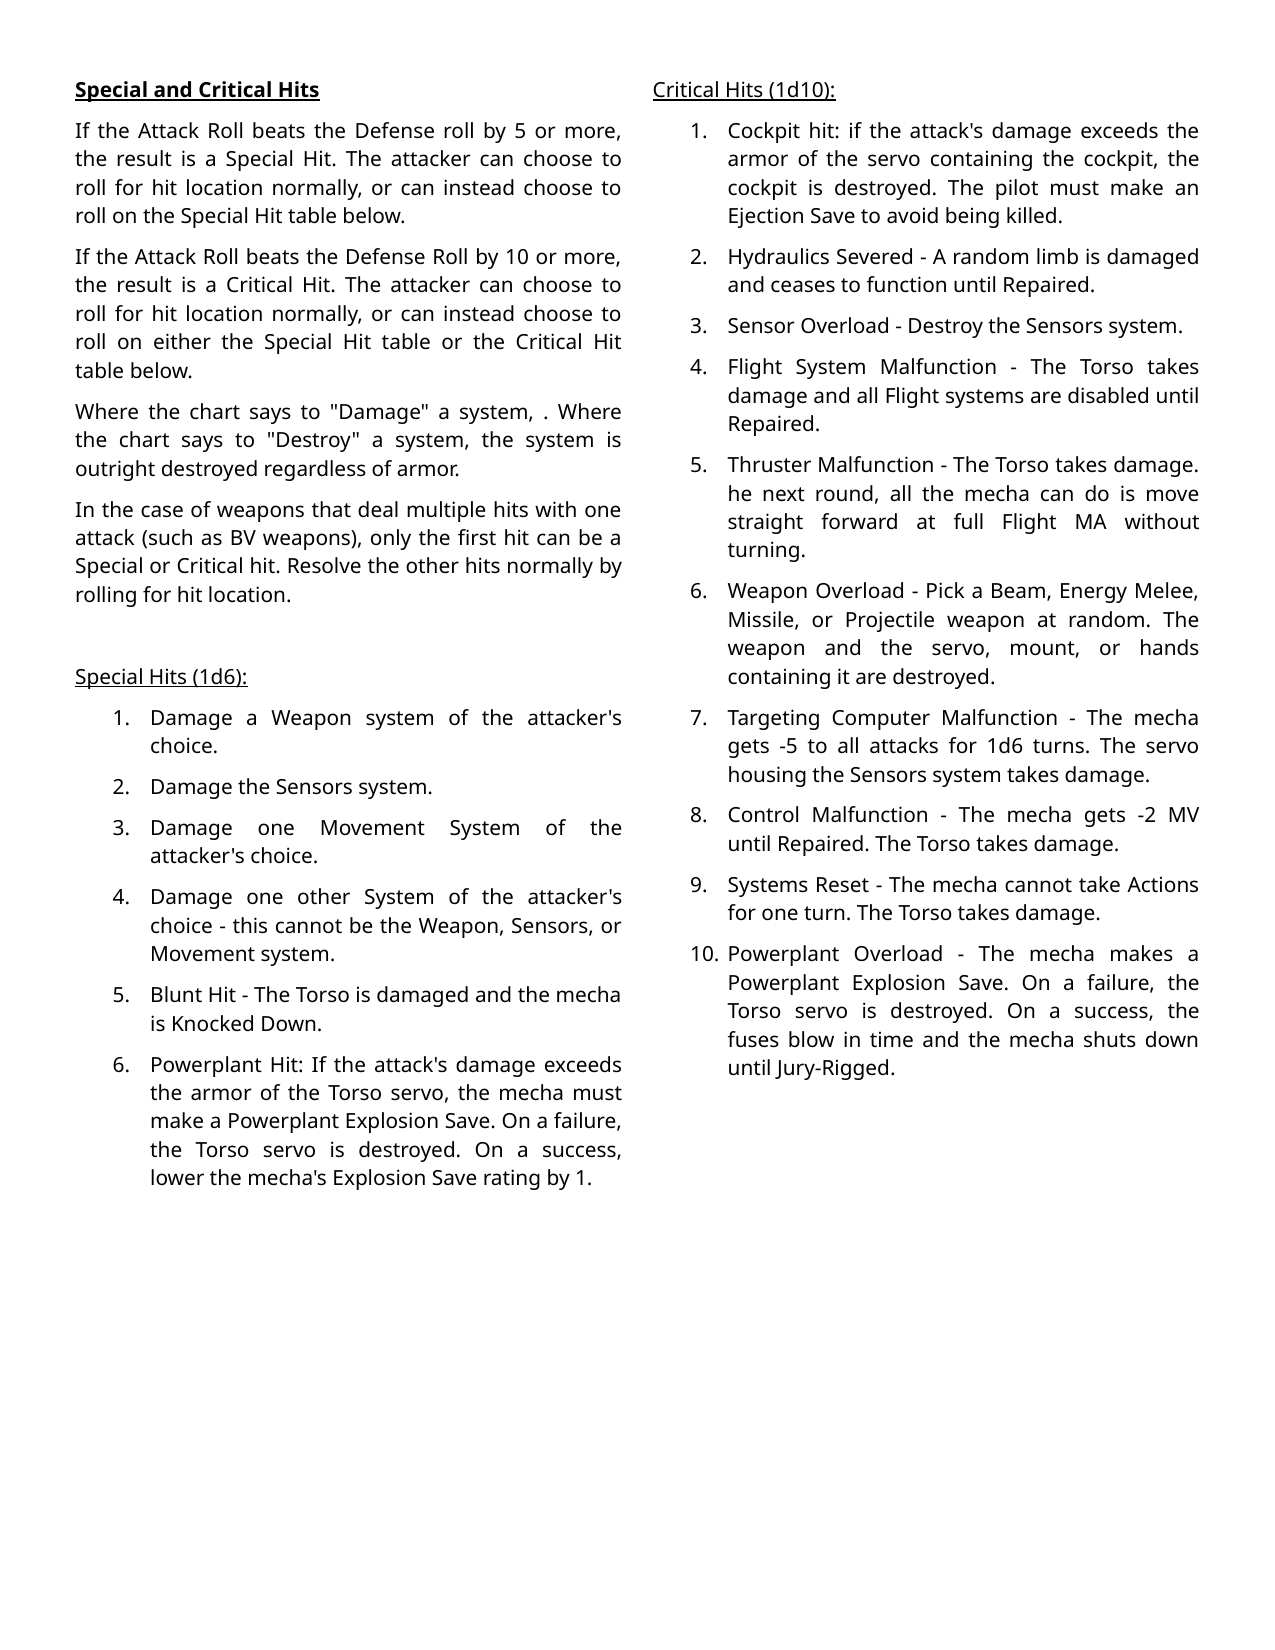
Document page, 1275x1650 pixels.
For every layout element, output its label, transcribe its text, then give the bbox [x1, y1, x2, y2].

list Powerplant Hit: If the attack's damage exceeds the armor of the Torso servo, the mecha must make a Powerplant Explosion Save. On a failure, the Torso servo is destroyed. On a success, lower the mecha's Explosion Save rating by 1. [112, 1050, 622, 1192]
list Powerplant Overload - The mecha makes a Powerplant Explosion Save. On a failure, the Torso servo is destroyed. On a success, the fuses blow in time and the mecha shuts down until Jury-Rigged. [690, 939, 1200, 1082]
text If the Attack Roll beats the Defense roll by 5 or more, the result is a Special Hit. The attacker can choose to roll for hit location normally, or can instead choose to roll on the Special Hit table below. [75, 116, 622, 230]
list Control Malfunction - The mecha gets -2 MV until Repaired. The Torso takes damage. [690, 801, 1200, 857]
list Sensor Overload - Destroy the Sensors system. [690, 312, 1200, 340]
text In the case of weapons that deal multiple hits with one attack (such as BV weapons), only the first hit can be a Special or Critical hit. Resolve the other hits normally by rolling for hit location. [75, 495, 622, 608]
list Systems Reset - The mecha cannot take Actions for one turn. The Torso takes damage. [690, 870, 1200, 927]
text Special Hits (1d6): [75, 662, 622, 690]
list Flight System Malfunction - The Torso takes damage and all Flight systems are disabled until Repaired. [690, 352, 1200, 438]
text Critical Hits (1d10): [652, 75, 1200, 103]
list Thruster Malfunction - The Torso takes damage. he next round, all the mecha can do is move straight forward at full Flight MA without turning. [690, 450, 1200, 564]
list Weapon Overload - Pick a Beam, Energy Melee, Missile, or Projectile weapon at random. The weapon and the servo, mount, or hands containing it are destroyed. [690, 577, 1200, 690]
list Targeting Computer Malfunction - The mecha gets -5 to all attacks for 1d6 turns. The servo housing the Sensors system takes damage. [690, 703, 1200, 788]
text Where the chart says to "Damage" a system, . Where the chart says to "Destroy" a system, the system is outright destroyed regardless of armor. [75, 397, 622, 482]
list Blunt Hit - The Torso is damaged and the mecha is Knocked Down. [112, 980, 622, 1037]
text If the Attack Roll beats the Defense Roll by 10 or more, the result is a Critical Hit. The attacker can choose to roll for hit location normally, or can instead choose to roll on either the Special Hit table or the Critical Hit table below. [75, 242, 622, 384]
list Damage a Weapon system of the attacker's choice. [112, 703, 622, 760]
list Damage the Sensors system. [112, 772, 622, 801]
list Cockpit hit: if the attack's damage exceeds the armor of the servo containing the cockpit, the cockpit is destroyed. The pilot must make an Ejection Save to avoid being killed. [690, 116, 1200, 230]
list Hydraulics Severed - A random limb is damaged and ceases to function until Repaired. [690, 242, 1200, 299]
text Special and Critical Hits [75, 75, 622, 103]
list Damage one other System of the attacker's choice - this cannot be the Weapon, Sensors, or Movement system. [112, 882, 622, 968]
list Damage one Movement System of the attacker's choice. [112, 813, 622, 870]
